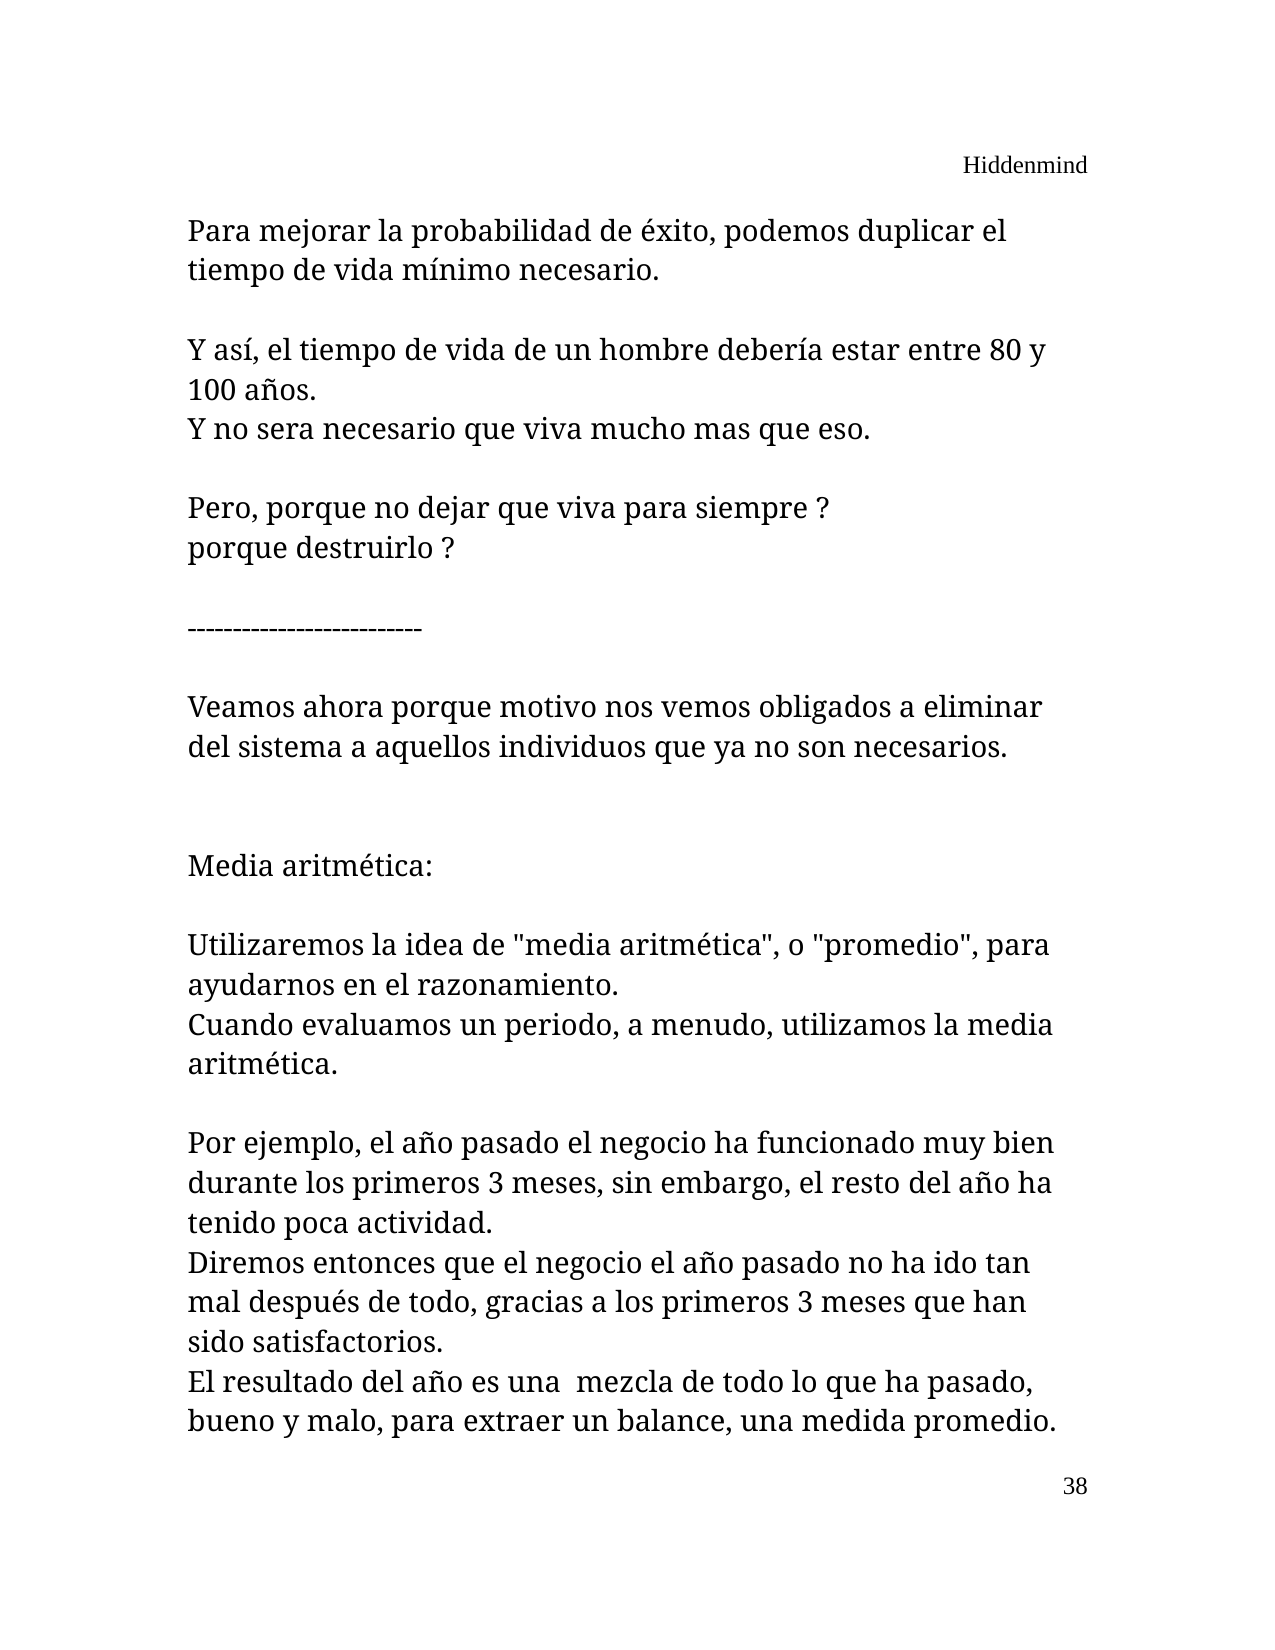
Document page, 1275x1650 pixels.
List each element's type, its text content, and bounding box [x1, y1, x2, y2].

text Por ejemplo, el año pasado el negocio ha funcionado muy bien durante los primeros 3 meses, sin embargo, el resto del año ha tenido poca actividad. [187, 1123, 1087, 1242]
text Pero, porque no dejar que viva para siempre ? [187, 488, 1087, 527]
text Y así, el tiempo de vida de un hombre debería estar entre 80 y 100 años. [187, 329, 1087, 408]
text Diremos entonces que el negocio el año pasado no ha ido tan mal después de todo, gracias a los primeros 3 meses que han sido satisfactorios. [187, 1242, 1087, 1361]
text Media aritmética: [187, 845, 1087, 885]
text El resultado del año es una mezcla de todo lo que ha pasado, bueno y malo, para extraer un balance, una medida promedio. [187, 1361, 1087, 1440]
text Cuando evaluamos un periodo, a menudo, utilizamos la media aritmética. [187, 1004, 1087, 1083]
text porque destruirlo ? [187, 527, 1087, 567]
text Utilizaremos la idea de "media aritmética", o "promedio", para ayudarnos en el razonamiento. [187, 924, 1087, 1004]
text Veamos ahora porque motivo nos vemos obligados a eliminar del sistema a aquellos individuos que ya no son necesarios. [187, 686, 1087, 766]
text Y no sera necesario que viva mucho mas que eso. [187, 408, 1087, 448]
text -------------------------- [187, 607, 1087, 647]
text Para mejorar la probabilidad de éxito, podemos duplicar el tiempo de vida mínimo necesario. [187, 210, 1087, 289]
